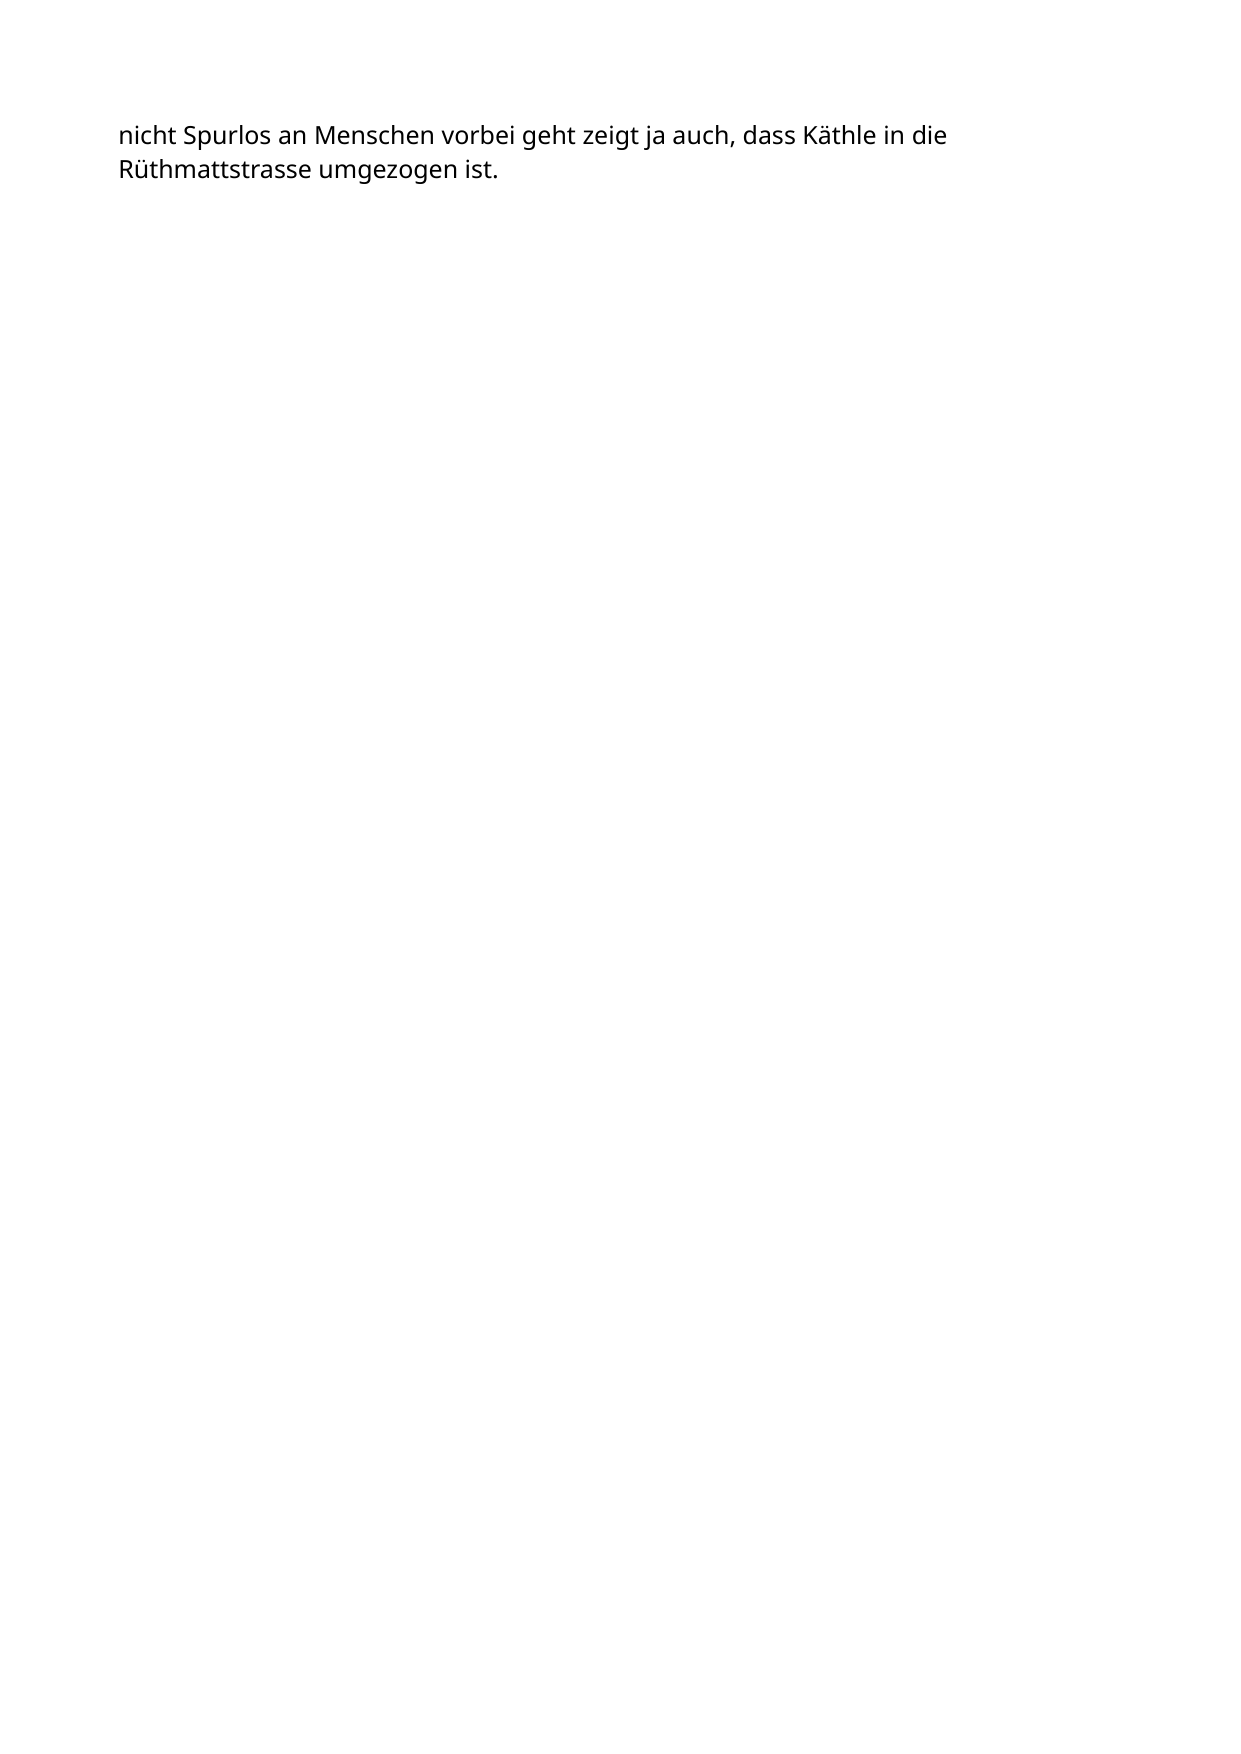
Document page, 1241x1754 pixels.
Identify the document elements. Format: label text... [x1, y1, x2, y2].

text nicht Spurlos an Menschen vorbei geht zeigt ja auch, dass Käthle in die Rüthmattstrasse umgezogen ist. [118, 118, 1122, 186]
